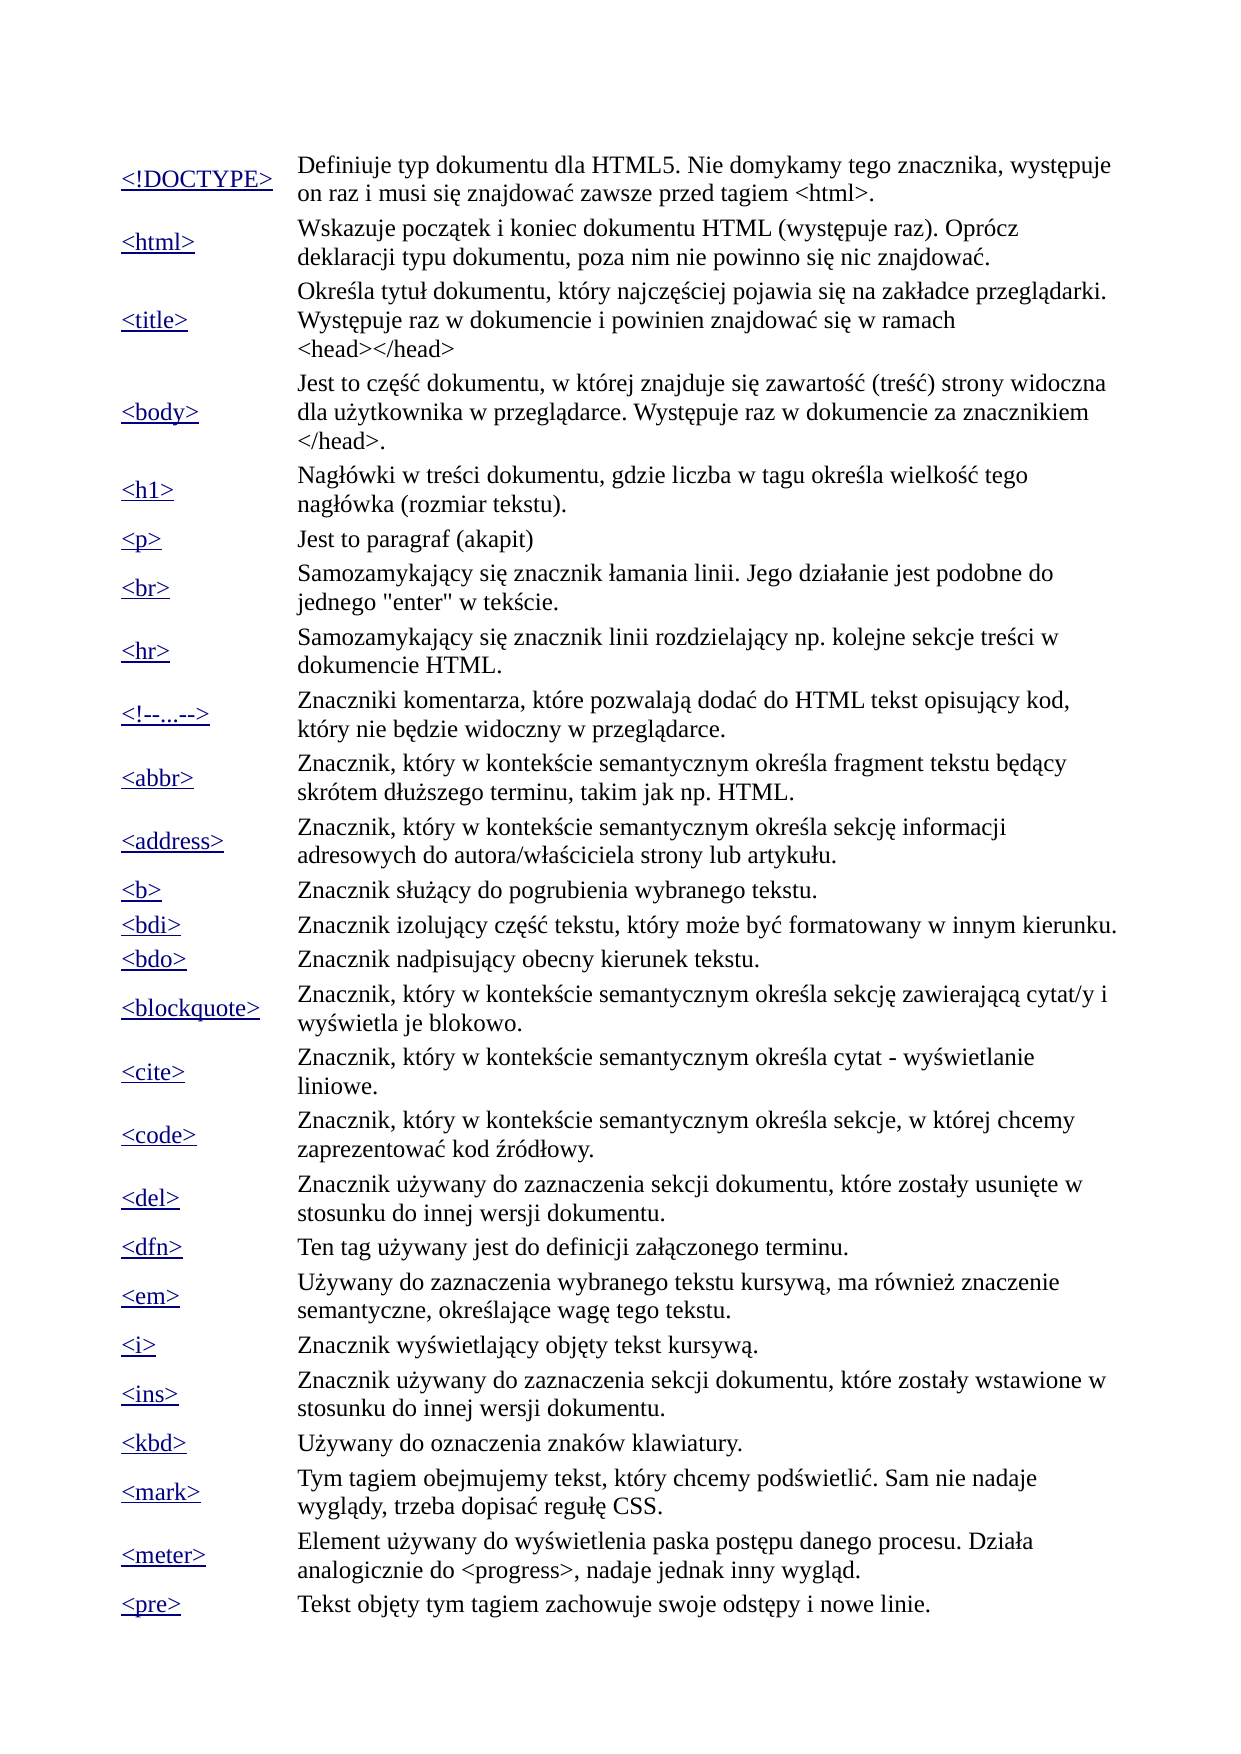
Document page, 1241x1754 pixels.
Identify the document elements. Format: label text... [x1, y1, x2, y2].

table_cell Określa tytuł dokumentu, który najczęściej pojawia się na zakładce przeglądarki. Występuje raz w dokumencie i powinien znajdować się w ramach <head></head> [294, 274, 1122, 366]
table_cell <bdi> [118, 907, 283, 941]
table_cell [283, 1039, 294, 1103]
table_cell [283, 366, 294, 458]
table_cell [283, 274, 294, 366]
table_cell Znacznik, który w kontekście semantycznym określa sekcje, w której chcemy zaprezentować kod źródłowy. [294, 1103, 1122, 1166]
table_cell [283, 1362, 294, 1425]
table_cell [283, 809, 294, 872]
table_header Definiuje typ dokumentu dla HTML5. Nie domykamy tego znacznika, występuje on raz i musi się znajdować zawsze przed tagiem <html>. [294, 147, 1122, 210]
table_cell <br> [118, 556, 283, 619]
table_cell Tekst objęty tym tagiem zachowuje swoje odstępy i nowe linie. [294, 1586, 1122, 1621]
table_cell Jest to część dokumentu, w której znajduje się zawartość (treść) strony widoczna dla użytkownika w przeglądarce. Występuje raz w dokumencie za znacznikiem </head>. [294, 366, 1122, 458]
table_cell Znaczniki komentarza, które pozwalają dodać do HTML tekst opisujący kod, który nie będzie widoczny w przeglądarce. [294, 682, 1122, 746]
table_cell <dfn> [118, 1229, 283, 1264]
table_cell Znacznik używany do zaznaczenia sekcji dokumentu, które zostały usunięte w stosunku do innej wersji dokumentu. [294, 1166, 1122, 1229]
table_cell [283, 1460, 294, 1523]
table_cell <em> [118, 1264, 283, 1327]
table_cell <h1> [118, 458, 283, 521]
table_cell <i> [118, 1327, 283, 1362]
table_cell Samozamykający się znacznik linii rozdzielający np. kolejne sekcje treści w dokumencie HTML. [294, 619, 1122, 682]
table_header [283, 147, 294, 210]
table_cell <abbr> [118, 746, 283, 809]
table_cell [283, 1103, 294, 1166]
table_cell <del> [118, 1166, 283, 1229]
table_cell <kbd> [118, 1425, 283, 1460]
table_cell [283, 1264, 294, 1327]
table_cell <meter> [118, 1523, 283, 1586]
table_cell Znacznik, który w kontekście semantycznym określa sekcję informacji adresowych do autora/właściciela strony lub artykułu. [294, 809, 1122, 872]
table_cell Znacznik nadpisujący obecny kierunek tekstu. [294, 941, 1122, 976]
table_cell [283, 941, 294, 976]
table_cell <bdo> [118, 941, 283, 976]
table_cell [283, 1229, 294, 1264]
table_cell Używany do oznaczenia znaków klawiatury. [294, 1425, 1122, 1460]
table_cell Znacznik izolujący część tekstu, który może być formatowany w innym kierunku. [294, 907, 1122, 941]
table_cell <!--...--> [118, 682, 283, 746]
table_cell Tym tagiem obejmujemy tekst, który chcemy podświetlić. Sam nie nadaje wyglądy, trzeba dopisać regułę CSS. [294, 1460, 1122, 1523]
table_cell <body> [118, 366, 283, 458]
table_cell <p> [118, 521, 283, 556]
table_cell Używany do zaznaczenia wybranego tekstu kursywą, ma również znaczenie semantyczne, określające wagę tego tekstu. [294, 1264, 1122, 1327]
table_cell [283, 210, 294, 273]
table_cell Znacznik, który w kontekście semantycznym określa sekcję zawierającą cytat/y i wyświetla je blokowo. [294, 976, 1122, 1039]
table_cell Znacznik używany do zaznaczenia sekcji dokumentu, które zostały wstawione w stosunku do innej wersji dokumentu. [294, 1362, 1122, 1425]
table_cell [283, 521, 294, 556]
table_cell [283, 1327, 294, 1362]
table_cell [283, 746, 294, 809]
table_cell <b> [118, 872, 283, 907]
table_cell Ten tag używany jest do definicji załączonego terminu. [294, 1229, 1122, 1264]
table_cell Jest to paragraf (akapit) [294, 521, 1122, 556]
table_cell <pre> [118, 1586, 283, 1621]
table_cell Wskazuje początek i koniec dokumentu HTML (występuje raz). Oprócz deklaracji typu dokumentu, poza nim nie powinno się nic znajdować. [294, 210, 1122, 273]
table_cell [283, 1166, 294, 1229]
table_cell <title> [118, 274, 283, 366]
table_cell <hr> [118, 619, 283, 682]
table_cell <ins> [118, 1362, 283, 1425]
table_cell <address> [118, 809, 283, 872]
table_cell Znacznik, który w kontekście semantycznym określa fragment tekstu będący skrótem dłuższego terminu, takim jak np. HTML. [294, 746, 1122, 809]
table_cell <code> [118, 1103, 283, 1166]
table_cell <html> [118, 210, 283, 273]
table_cell [283, 1523, 294, 1586]
table_cell [283, 556, 294, 619]
table_cell <mark> [118, 1460, 283, 1523]
table_cell Znacznik wyświetlający objęty tekst kursywą. [294, 1327, 1122, 1362]
table_cell Samozamykający się znacznik łamania linii. Jego działanie jest podobne do jednego "enter" w tekście. [294, 556, 1122, 619]
table_cell Nagłówki w treści dokumentu, gdzie liczba w tagu określa wielkość tego nagłówka (rozmiar tekstu). [294, 458, 1122, 521]
table_cell [283, 976, 294, 1039]
table_cell [283, 907, 294, 941]
table_cell [283, 1425, 294, 1460]
table_cell [283, 682, 294, 746]
table_cell [283, 619, 294, 682]
table_cell <blockquote> [118, 976, 283, 1039]
table_cell [283, 458, 294, 521]
table_cell Znacznik służący do pogrubienia wybranego tekstu. [294, 872, 1122, 907]
table_cell [283, 872, 294, 907]
table_cell Element używany do wyświetlenia paska postępu danego procesu. Działa analogicznie do <progress>, nadaje jednak inny wygląd. [294, 1523, 1122, 1586]
table_cell [283, 1586, 294, 1621]
table_cell Znacznik, który w kontekście semantycznym określa cytat - wyświetlanie liniowe. [294, 1039, 1122, 1103]
table_header <!DOCTYPE> [118, 147, 283, 210]
table_cell <cite> [118, 1039, 283, 1103]
